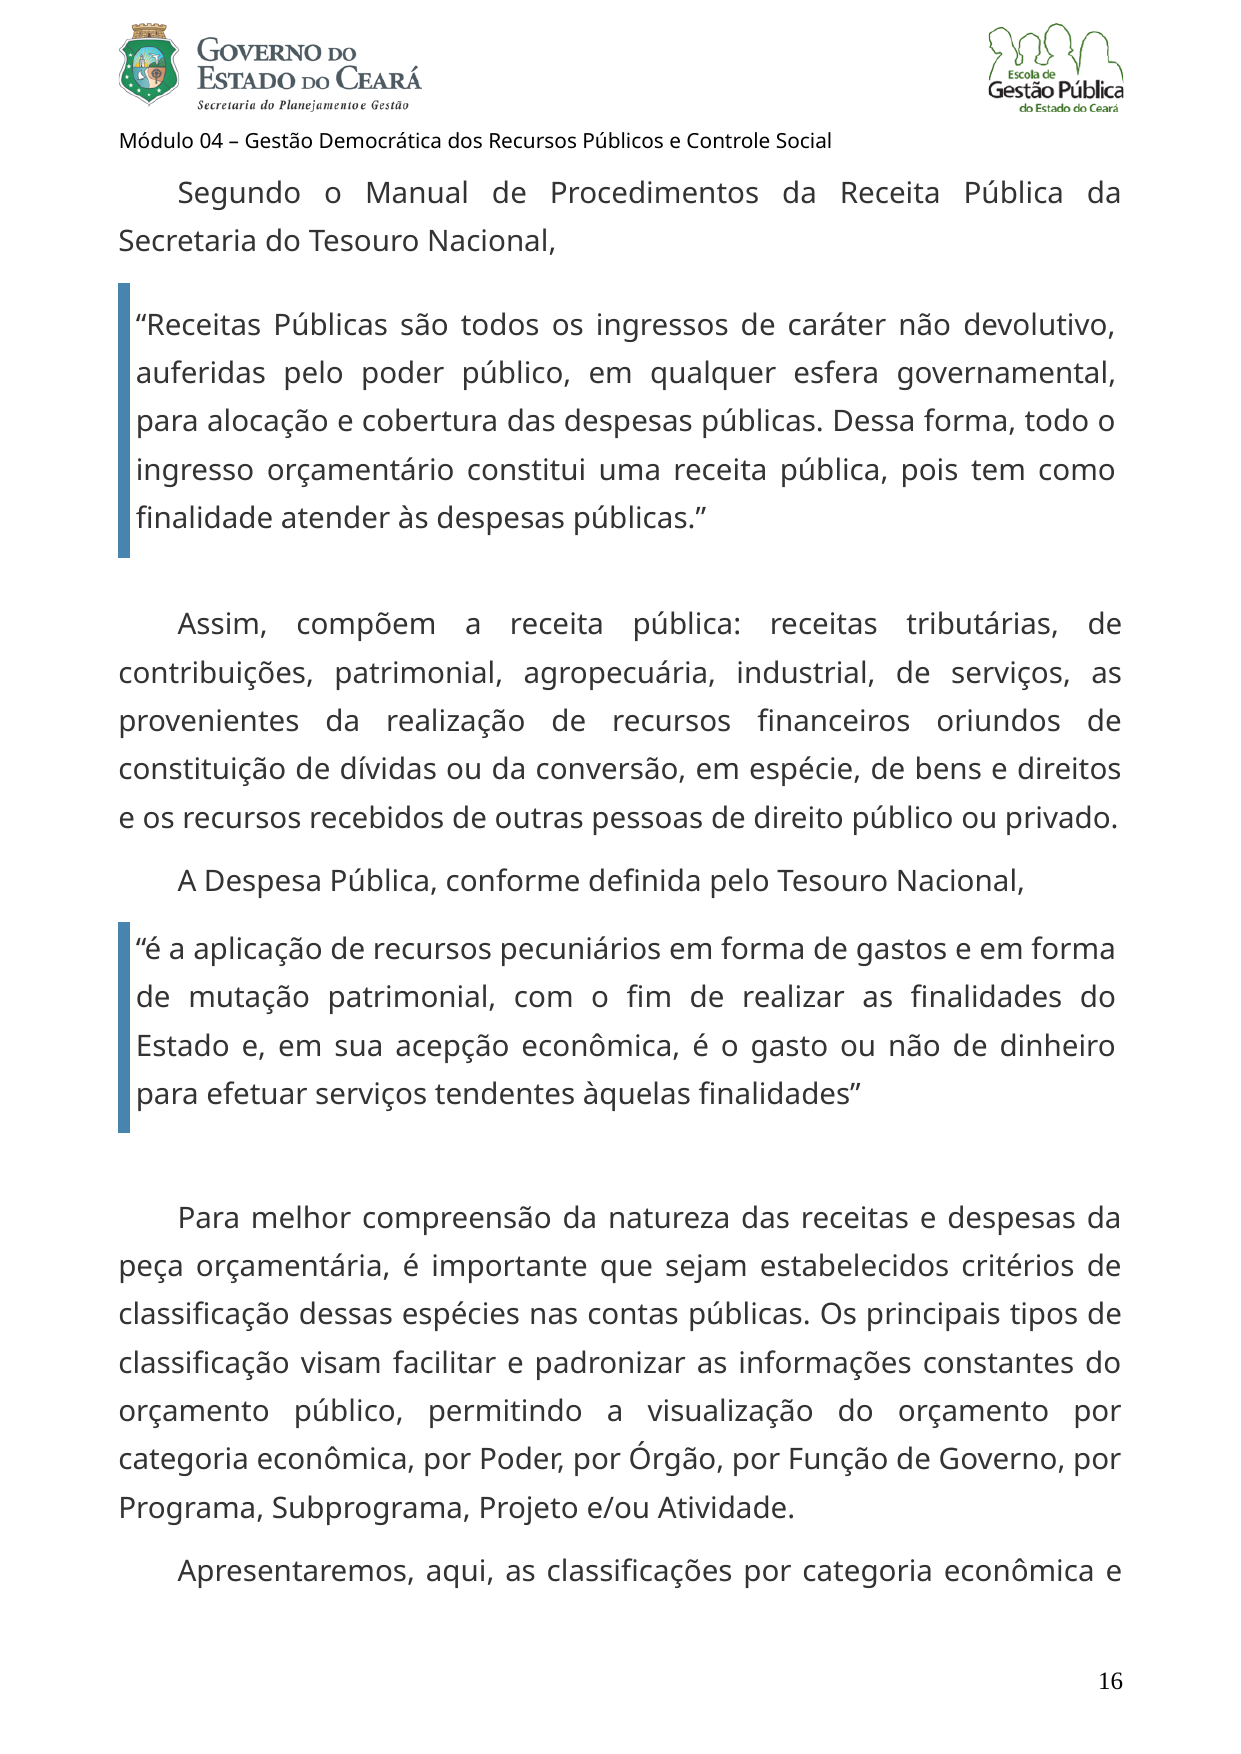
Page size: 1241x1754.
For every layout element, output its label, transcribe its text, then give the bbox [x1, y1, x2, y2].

text Apresentaremos, aqui, as classificações por categoria econômica e [118, 1549, 1123, 1590]
table_header “Receitas Públicas são todos os ingressos de caráter não devolutivo, auferidas pelo poder público, em qualquer esfera governamental, para alocação e cobertura das despesas públicas. Dessa forma, todo o ingresso orçamentário constitui uma receita pública, pois tem como finalidade atender às despesas públicas.” [130, 283, 1123, 558]
table_header [118, 922, 130, 1133]
text Assim, compõem a receita pública: receitas tributárias, de contribuições, patrimonial, agropecuária, industrial, de serviços, as provenientes da realização de recursos financeiros oriundos de constituição de dívidas ou da conversão, em espécie, de bens e direitos e os recursos recebidos de outras pessoas de direito público ou privado. [118, 603, 1123, 837]
picture [118, 23, 1124, 112]
text Segundo o Manual de Procedimentos da Receita Pública da Secretaria do Tesouro Nacional, [118, 172, 1123, 260]
text Para melhor compreensão da natureza das receitas e despesas da peça orçamentária, é importante que sejam estabelecidos critérios de classificação dessas espécies nas contas públicas. Os principais tipos de classificação visam facilitar e padronizar as informações constantes do orçamento público, permitindo a visualização do orçamento por categoria econômica, por Poder, por Órgão, por Função de Governo, por Programa, Subprograma, Projeto e/ou Atividade. [118, 1196, 1123, 1527]
table_header [118, 283, 130, 558]
table_header “é a aplicação de recursos pecuniários em forma de gastos e em forma de mutação patrimonial, com o fim de realizar as finalidades do Estado e, em sua acepção econômica, é o gasto ou não de dinheiro para efetuar serviços tendentes àquelas finalidades” [130, 922, 1123, 1133]
text A Despesa Pública, conforme definida pelo Tesouro Nacional, [118, 859, 1123, 899]
